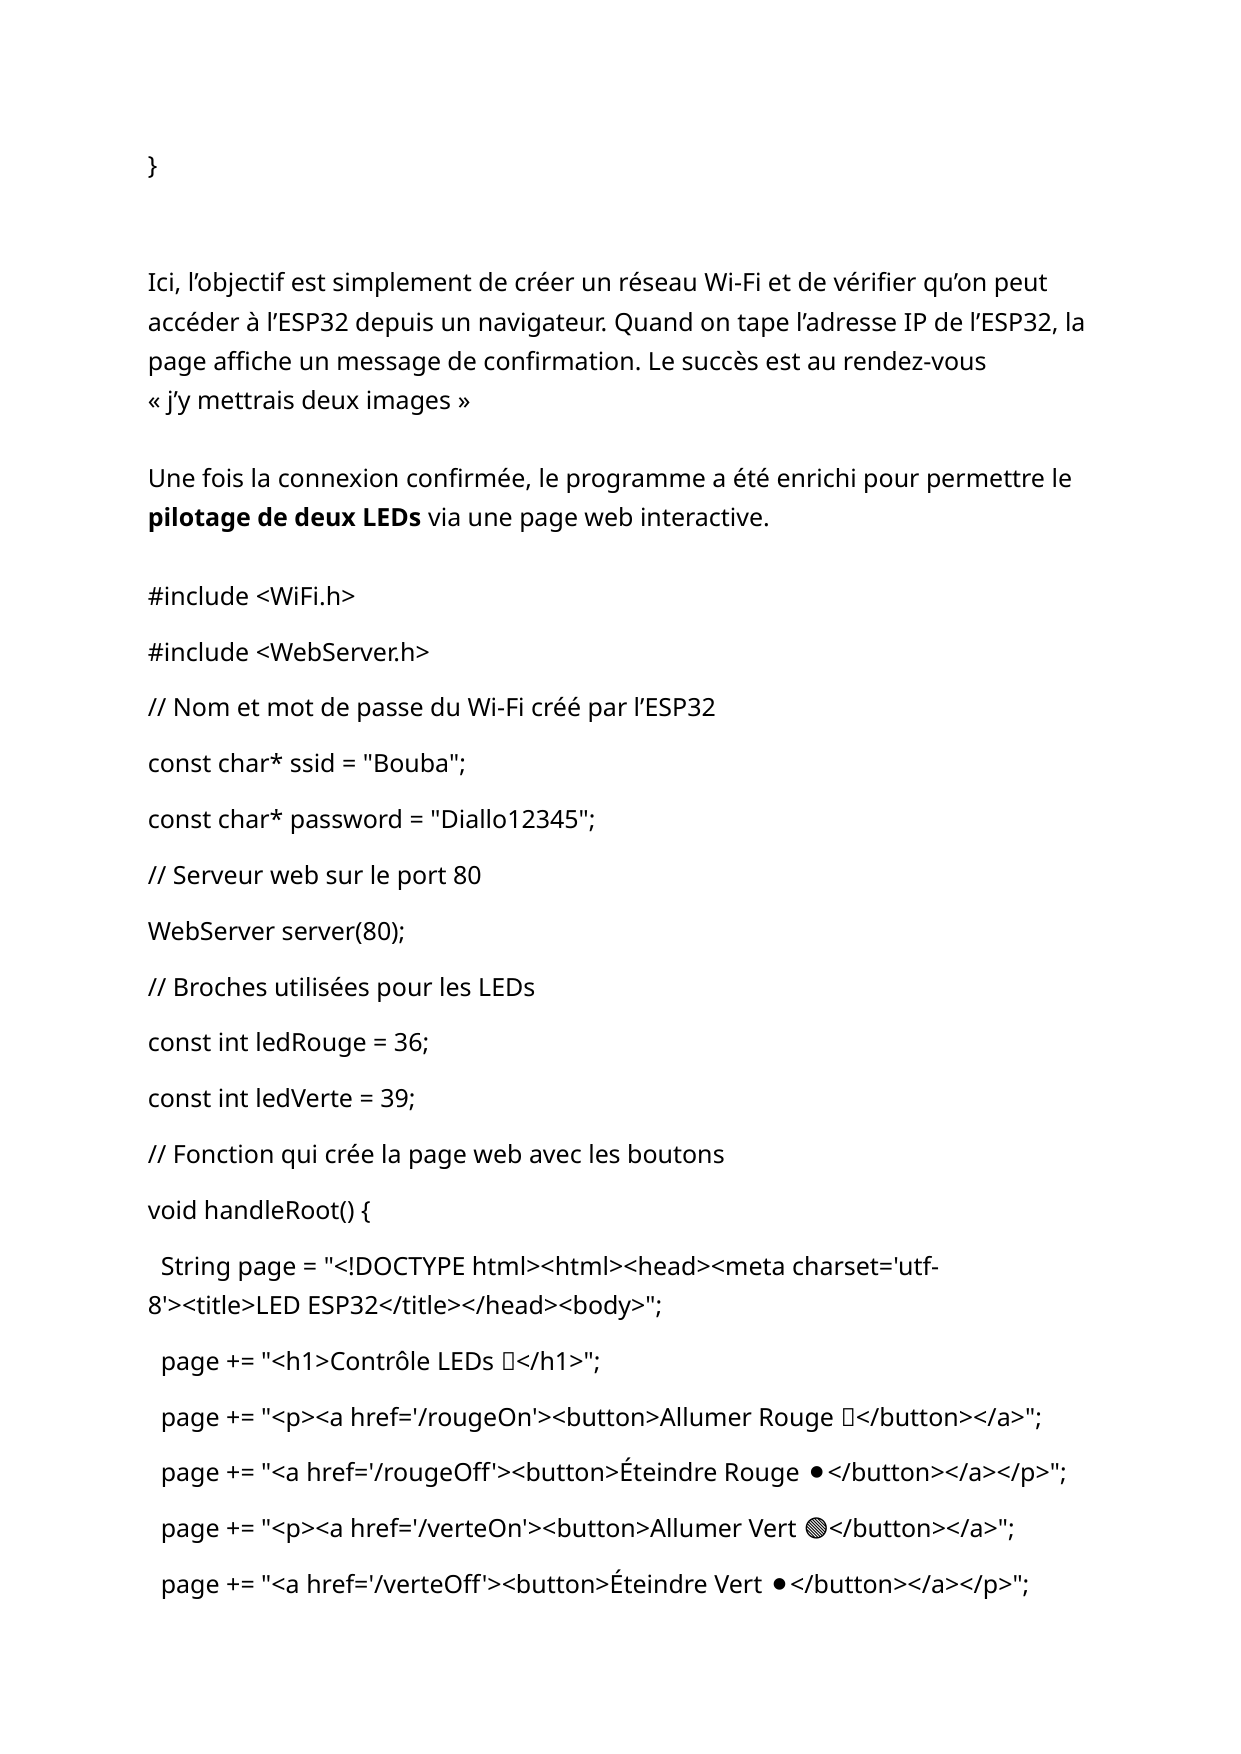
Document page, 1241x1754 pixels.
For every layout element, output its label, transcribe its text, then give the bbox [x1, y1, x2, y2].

text const char* ssid = "Bouba"; [148, 746, 1093, 780]
text } Ici, l’objectif est simplement de créer un réseau Wi-Fi et de vérifier qu’on peut accéder à l’ESP32 depuis un navigateur. Quand on tape l’adresse IP de l’ESP32, la page affiche un message de confirmation. Le succès est au rendez-vous « j’y mettrais deux images » Une fois la connexion confirmée, le programme a été enrichi pour permettre le pilotage de deux LEDs via une page web interactive. #include <WiFi.h> [148, 148, 1093, 612]
text const int ledVerte = 39; [148, 1081, 1093, 1115]
text const char* password = "Diallo12345"; [148, 802, 1093, 836]
text page += "<p><a href='/verteOn'><button>Allumer Vert 🟢</button></a>"; [148, 1511, 1093, 1545]
text // Nom et mot de passe du Wi-Fi créé par l’ESP32 [148, 690, 1093, 724]
text page += "<a href='/verteOff'><button>Éteindre Vert ⚫</button></a></p>"; [148, 1567, 1093, 1601]
text WebServer server(80); [148, 913, 1093, 947]
text const int ledRouge = 36; [148, 1025, 1093, 1059]
text page += "<p><a href='/rougeOn'><button>Allumer Rouge 🔴</button></a>"; [148, 1399, 1093, 1433]
text String page = "<!DOCTYPE html><html><head><meta charset='utf-8'><title>LED ESP32</title></head><body>"; [148, 1248, 1093, 1322]
text // Fonction qui crée la page web avec les boutons [148, 1137, 1093, 1171]
text // Broches utilisées pour les LEDs [148, 969, 1093, 1003]
text void handleRoot() { [148, 1193, 1093, 1227]
text page += "<a href='/rougeOff'><button>Éteindre Rouge ⚫</button></a></p>"; [148, 1455, 1093, 1489]
text // Serveur web sur le port 80 [148, 858, 1093, 892]
text #include <WebServer.h> [148, 634, 1093, 668]
text page += "<h1>Contrôle LEDs 🚦</h1>"; [148, 1343, 1093, 1377]
